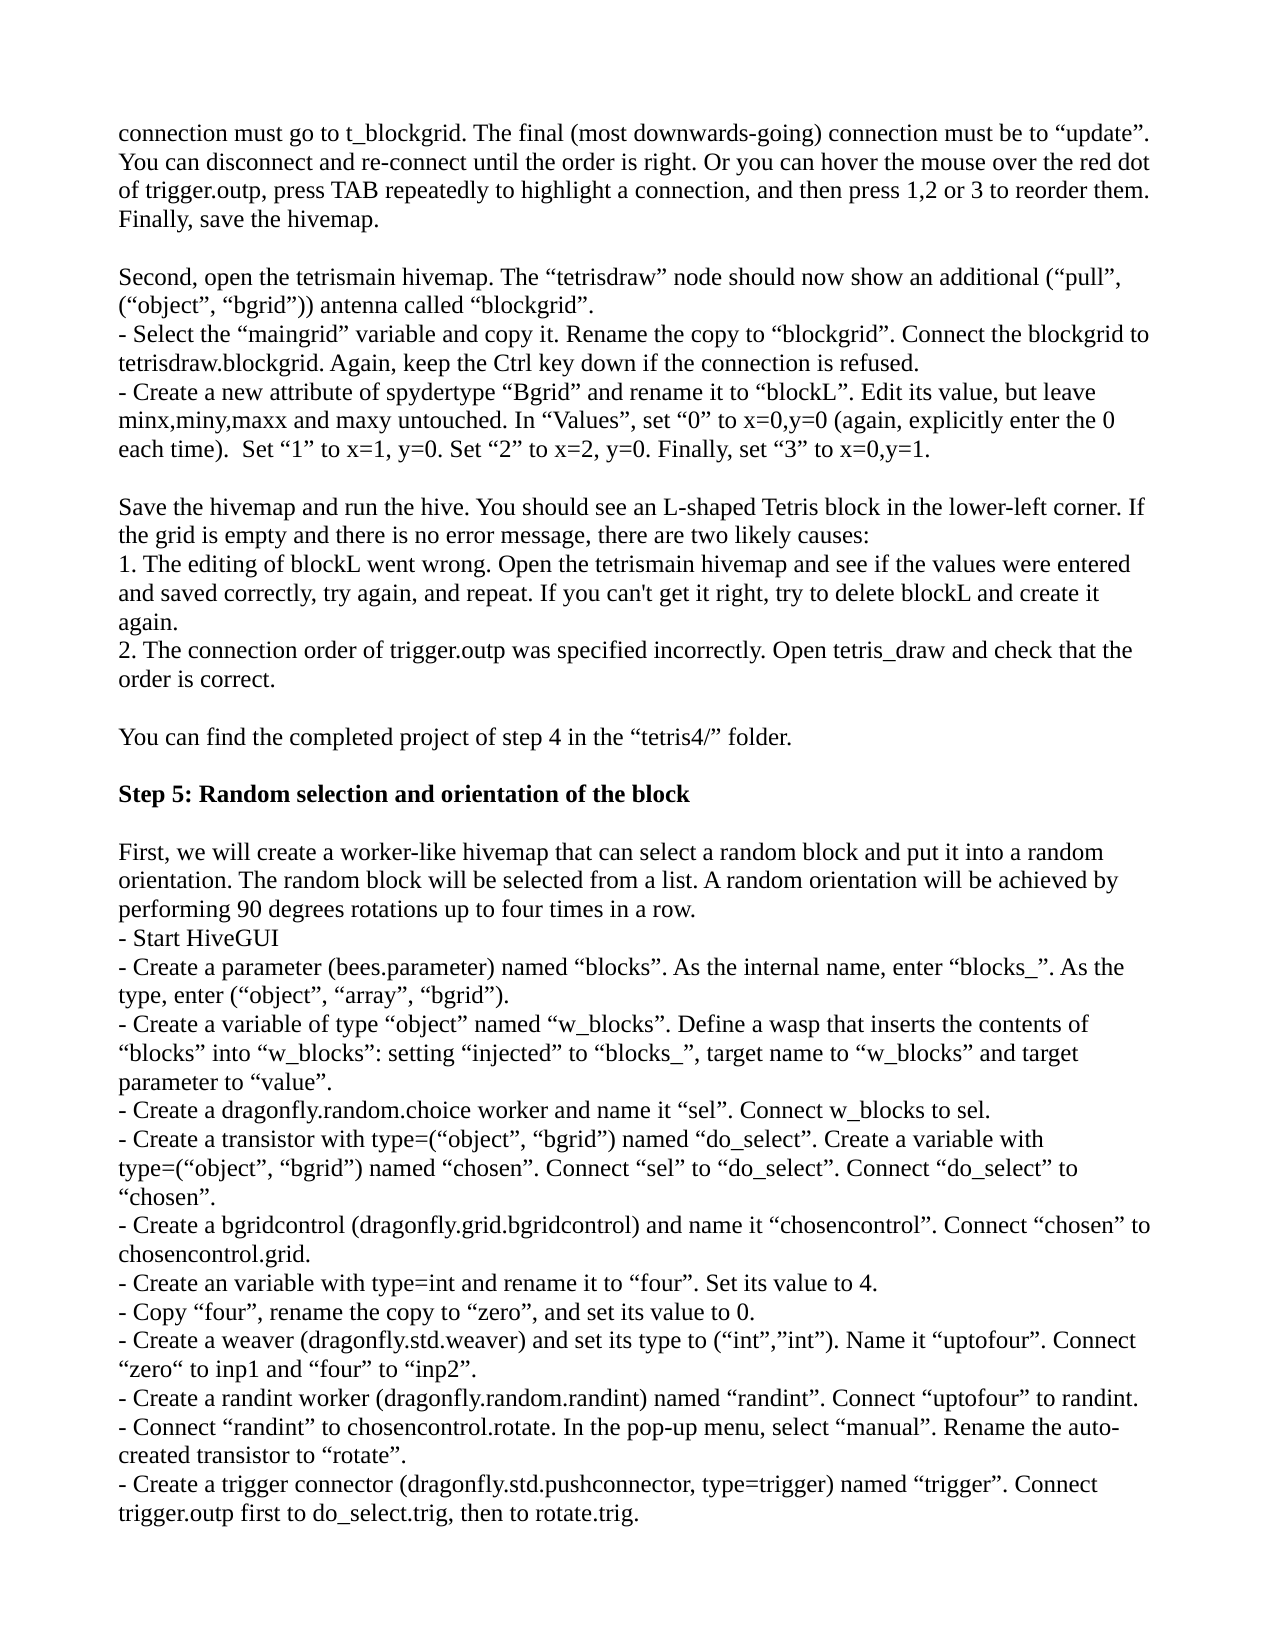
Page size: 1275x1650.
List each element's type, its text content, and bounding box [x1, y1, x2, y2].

text 2. The connection order of trigger.outp was specified incorrectly. Open tetris_draw and check that the order is correct. [118, 636, 1157, 693]
text - Connect “randint” to chosencontrol.rotate. In the pop-up menu, select “manual”. Rename the auto-created transistor to “rotate”. [118, 1412, 1157, 1469]
text - Create a weaver (dragonfly.std.weaver) and set its type to (“int”,”int”). Name it “uptofour”. Connect “zero“ to inp1 and “four” to “inp2”. [118, 1326, 1157, 1383]
text - Start HiveGUI [118, 923, 1157, 952]
text First, we will create a worker-like hivemap that can select a random block and put it into a random orientation. The random block will be selected from a list. A random orientation will be achieved by performing 90 degrees rotations up to four times in a row. [118, 837, 1157, 923]
text Finally, save the hivemap. [118, 204, 1157, 233]
text You can find the completed project of step 4 in the “tetris4/” folder. [118, 722, 1157, 751]
text - Select the “maingrid” variable and copy it. Rename the copy to “blockgrid”. Connect the blockgrid to tetrisdraw.blockgrid. Again, keep the Ctrl key down if the connection is refused. [118, 319, 1157, 377]
text - Create a trigger connector (dragonfly.std.pushconnector, type=trigger) named “trigger”. Connect trigger.outp first to do_select.trig, then to rotate.trig. [118, 1469, 1157, 1527]
text - Create a variable of type “object” named “w_blocks”. Define a wasp that inserts the contents of “blocks” into “w_blocks”: setting “injected” to “blocks_”, target name to “w_blocks” and target parameter to “value”. [118, 1009, 1157, 1096]
text 1. The editing of blockL went wrong. Open the tetrismain hivemap and see if the values were entered and saved correctly, try again, and repeat. If you can't get it right, try to delete blockL and create it again. [118, 549, 1157, 636]
text Step 5: Random selection and orientation of the block [118, 779, 1157, 808]
text - Create a parameter (bees.parameter) named “blocks”. As the internal name, enter “blocks_”. As the type, enter (“object”, “array”, “bgrid”). [118, 952, 1157, 1009]
text connection must go to t_blockgrid. The final (most downwards-going) connection must be to “update”. You can disconnect and re-connect until the order is right. Or you can hover the mouse over the red dot of trigger.outp, press TAB repeatedly to highlight a connection, and then press 1,2 or 3 to reorder them. [118, 118, 1157, 204]
text - Create a new attribute of spydertype “Bgrid” and rename it to “blockL”. Edit its value, but leave minx,miny,maxx and maxy untouched. In “Values”, set “0” to x=0,y=0 (again, explicitly enter the 0 each time). Set “1” to x=1, y=0. Set “2” to x=2, y=0. Finally, set “3” to x=0,y=1. [118, 377, 1157, 463]
text - Create an variable with type=int and rename it to “four”. Set its value to 4. [118, 1268, 1157, 1297]
text - Create a dragonfly.random.choice worker and name it “sel”. Connect w_blocks to sel. [118, 1096, 1157, 1124]
text - Create a bgridcontrol (dragonfly.grid.bgridcontrol) and name it “chosencontrol”. Connect “chosen” to chosencontrol.grid. [118, 1211, 1157, 1268]
text - Create a transistor with type=(“object”, “bgrid”) named “do_select”. Create a variable with type=(“object”, “bgrid”) named “chosen”. Connect “sel” to “do_select”. Connect “do_select” to “chosen”. [118, 1124, 1157, 1211]
text - Copy “four”, rename the copy to “zero”, and set its value to 0. [118, 1297, 1157, 1326]
text Second, open the tetrismain hivemap. The “tetrisdraw” node should now show an additional (“pull”, (“object”, “bgrid”)) antenna called “blockgrid”. [118, 262, 1157, 319]
text Save the hivemap and run the hive. You should see an L-shaped Tetris block in the lower-left corner. If the grid is empty and there is no error message, there are two likely causes: [118, 492, 1157, 549]
text - Create a randint worker (dragonfly.random.randint) named “randint”. Connect “uptofour” to randint. [118, 1383, 1157, 1412]
